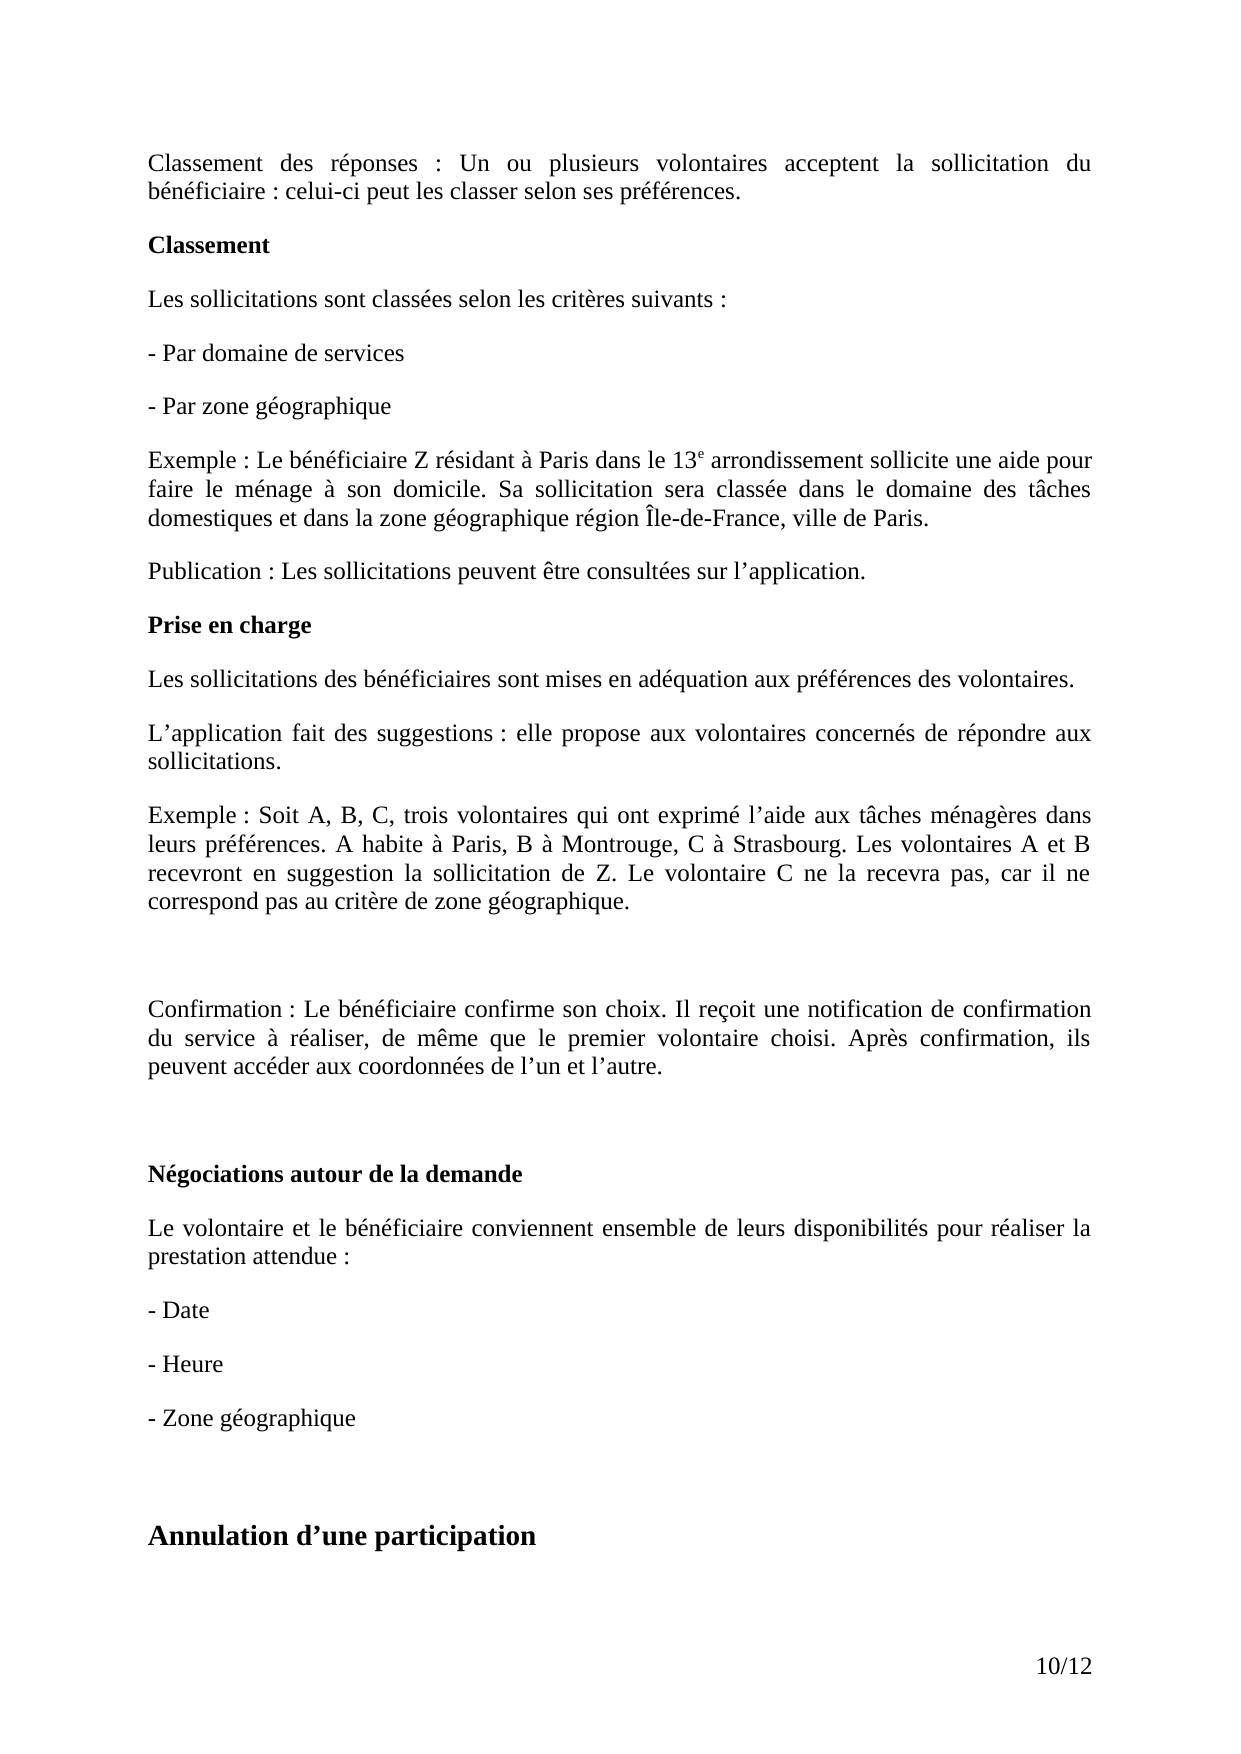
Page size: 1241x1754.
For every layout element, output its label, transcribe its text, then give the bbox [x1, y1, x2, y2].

text Exemple : Soit A, B, C, trois volontaires qui ont exprimé l’aide aux tâches ménagères dans leurs préférences. A habite à Paris, B à Montrouge, C à Strasbourg. Les volontaires A et B recevront en suggestion la sollicitation de Z. Le volontaire C ne la recevra pas, car il ne correspond pas au critère de zone géographique. [148, 800, 1092, 915]
text - Par domaine de services [148, 338, 1092, 366]
text Exemple : Le bénéficiaire Z résidant à Paris dans le 13e arrondissement sollicite une aide pour faire le ménage à son domicile. Sa sollicitation sera classée dans le domaine des tâches domestiques et dans la zone géographique région Île-de-France, ville de Paris. [148, 445, 1092, 531]
text - Date [148, 1295, 1092, 1324]
text Classement [148, 230, 1092, 259]
text - Zone géographique [148, 1403, 1092, 1431]
text Classement des réponses : Un ou plusieurs volontaires acceptent la sollicitation du bénéficiaire : celui-ci peut les classer selon ses préférences. [148, 148, 1092, 205]
text - Heure [148, 1349, 1092, 1378]
subtitle Annulation d’une participation [148, 1518, 1092, 1552]
text Les sollicitations des bénéficiaires sont mises en adéquation aux préférences des volontaires. [148, 664, 1092, 693]
text Négociations autour de la demande [148, 1159, 1092, 1188]
text Publication : Les sollicitations peuvent être consultées sur l’application. [148, 556, 1092, 585]
text Confirmation : Le bénéficiaire confirme son choix. Il reçoit une notification de confirmation du service à réaliser, de même que le premier volontaire choisi. Après confirmation, ils peuvent accéder aux coordonnées de l’un et l’autre. [148, 994, 1092, 1080]
text - Par zone géographique [148, 391, 1092, 420]
text Le volontaire et le bénéficiaire conviennent ensemble de leurs disponibilités pour réaliser la prestation attendue : [148, 1213, 1092, 1270]
text L’application fait des suggestions : elle propose aux volontaires concernés de répondre aux sollicitations. [148, 718, 1092, 775]
text Prise en charge [148, 610, 1092, 639]
text Les sollicitations sont classées selon les critères suivants : [148, 284, 1092, 313]
